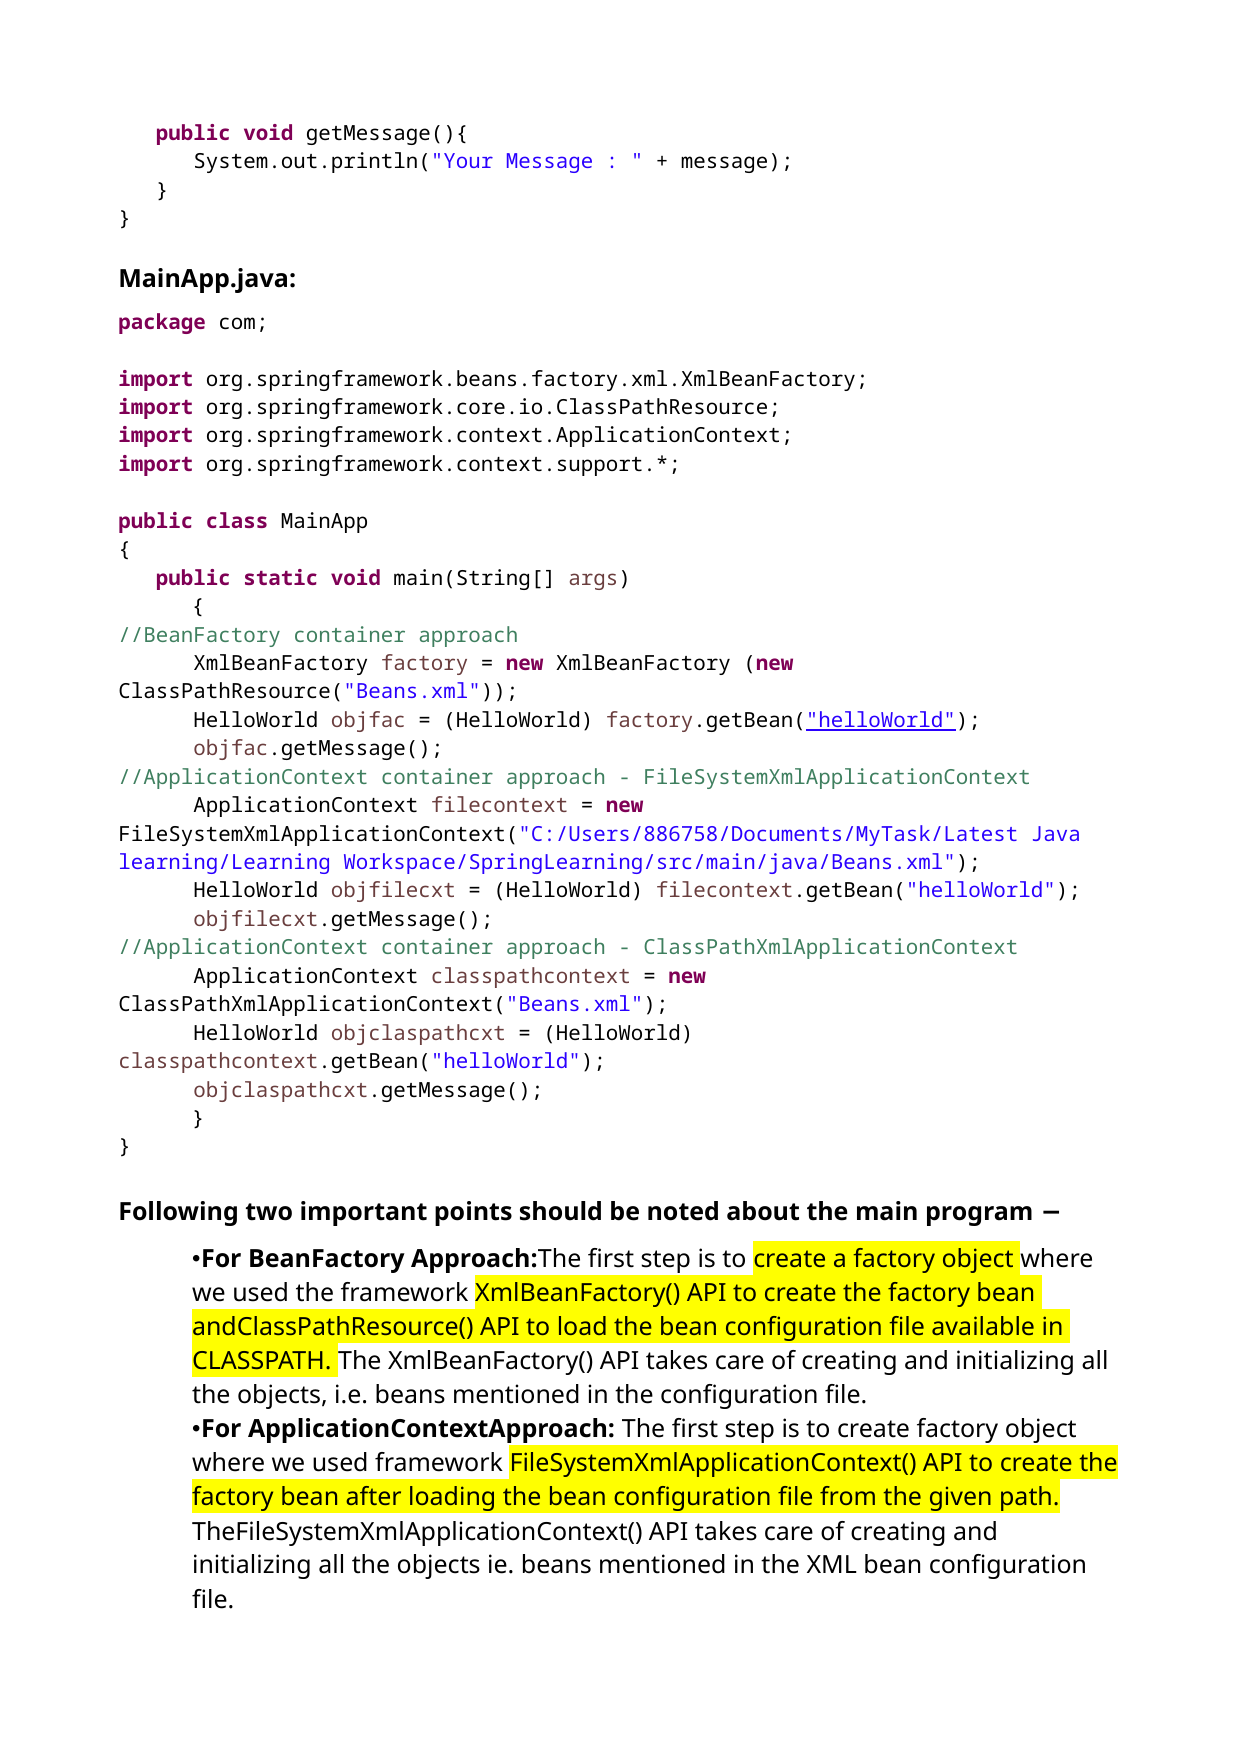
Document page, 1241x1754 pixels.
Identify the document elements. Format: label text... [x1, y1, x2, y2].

text ApplicationContext classpathcontext = new ClassPathXmlApplicationContext("Beans.xml"); [118, 961, 1122, 1018]
text objclaspathcxt.getMessage(); [118, 1075, 1122, 1103]
text //ApplicationContext container approach - ClassPathXmlApplicationContext [118, 932, 1122, 961]
text public void getMessage(){ [118, 118, 1122, 147]
text HelloWorld objfac = (HelloWorld) factory.getBean("helloWorld"); [118, 705, 1122, 733]
text { [118, 534, 1122, 563]
list For ApplicationContextApproach: The first step is to create factory object where we used framework FileSystemXmlApplicationContext() API to create the factory bean after loading the bean configuration file from the given path. TheFileSystemXmlApplicationContext() API takes care of creating and initializing all the objects ie. beans mentioned in the XML bean configuration file. [118, 1411, 1122, 1615]
text System.out.println("Your Message : " + message); [118, 147, 1122, 175]
text objfac.getMessage(); [118, 733, 1122, 762]
text import org.springframework.context.support.*; [118, 449, 1122, 477]
text MainApp.java: [118, 260, 1122, 294]
text XmlBeanFactory factory = new XmlBeanFactory (new ClassPathResource("Beans.xml")); [118, 648, 1122, 705]
text import org.springframework.beans.factory.xml.XmlBeanFactory; [118, 364, 1122, 392]
text } [118, 203, 1122, 232]
text } [118, 175, 1122, 203]
text import org.springframework.context.ApplicationContext; [118, 421, 1122, 449]
text //BeanFactory container approach [118, 620, 1122, 648]
text //ApplicationContext container approach - FileSystemXmlApplicationContext [118, 762, 1122, 790]
text ApplicationContext filecontext = new FileSystemXmlApplicationContext("C:/Users/886758/Documents/MyTask/Latest Java learning/Learning Workspace/SpringLearning/src/main/java/Beans.xml"); [118, 790, 1122, 876]
text public class MainApp [118, 506, 1122, 534]
list For BeanFactory Approach:The first step is to create a factory object where we used the framework XmlBeanFactory() API to create the factory bean andClassPathResource() API to load the bean configuration file available in CLASSPATH. The XmlBeanFactory() API takes care of creating and initializing all the objects, i.e. beans mentioned in the configuration file. [118, 1241, 1122, 1411]
text { [118, 591, 1122, 620]
text } [118, 1103, 1122, 1132]
text objfilecxt.getMessage(); [118, 904, 1122, 932]
text import org.springframework.core.io.ClassPathResource; [118, 392, 1122, 421]
text package com; [118, 307, 1122, 335]
text } [118, 1132, 1122, 1160]
text HelloWorld objclaspathcxt = (HelloWorld) classpathcontext.getBean("helloWorld"); [118, 1018, 1122, 1075]
text Following two important points should be noted about the main program − [118, 1194, 1122, 1228]
text public static void main(String[] args) [118, 563, 1122, 591]
text HelloWorld objfilecxt = (HelloWorld) filecontext.getBean("helloWorld"); [118, 876, 1122, 904]
